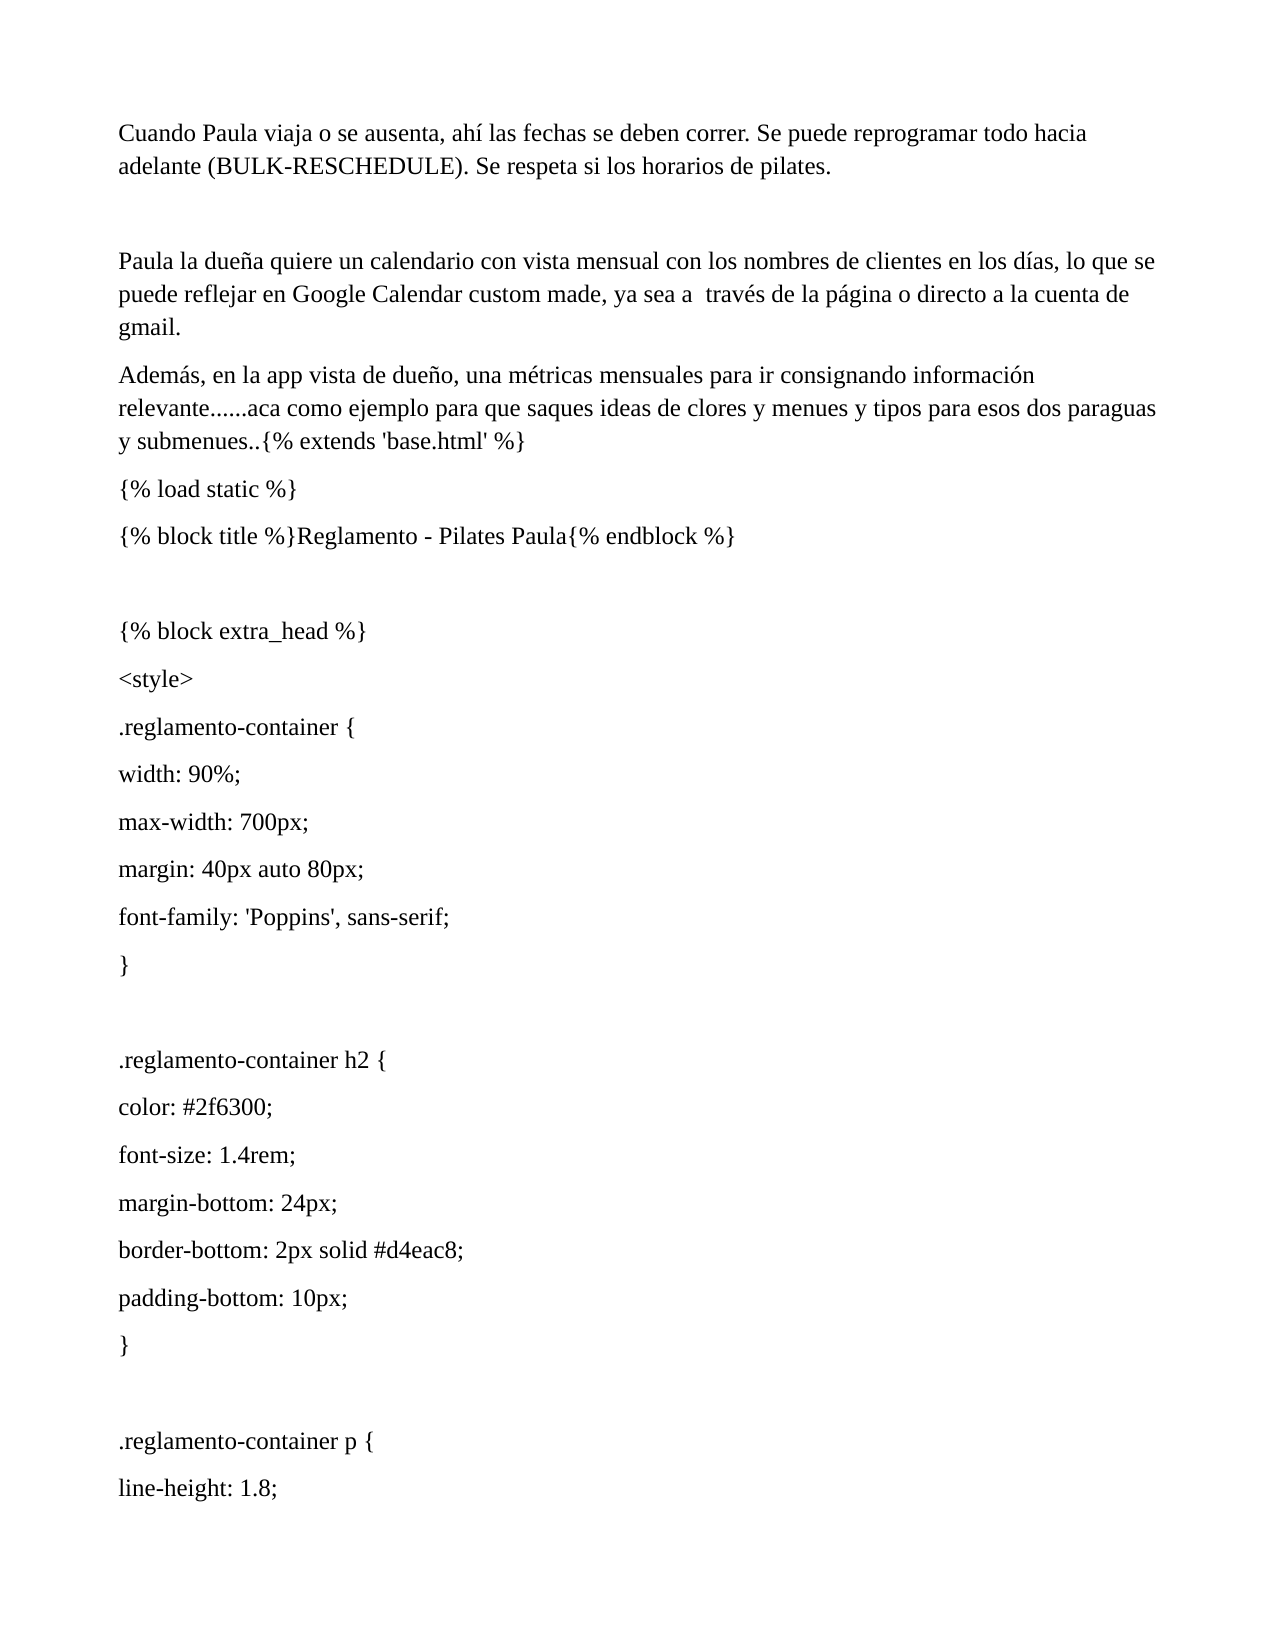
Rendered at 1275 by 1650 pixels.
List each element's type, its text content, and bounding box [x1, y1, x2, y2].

text .reglamento-container h2 { [118, 1045, 1157, 1074]
text {% load static %} [118, 474, 1157, 502]
text } [118, 1331, 1157, 1359]
text <style> [118, 664, 1157, 693]
text font-family: 'Poppins', sans-serif; [118, 902, 1157, 931]
text border-bottom: 2px solid #d4eac8; [118, 1235, 1157, 1264]
text .reglamento-container { [118, 712, 1157, 740]
text width: 90%; [118, 759, 1157, 788]
text {% block extra_head %} [118, 616, 1157, 645]
text margin: 40px auto 80px; [118, 854, 1157, 883]
text .reglamento-container p { [118, 1426, 1157, 1454]
text color: #2f6300; [118, 1092, 1157, 1121]
text } [118, 950, 1157, 978]
text line-height: 1.8; [118, 1473, 1157, 1502]
text Además, en la app vista de dueño, una métricas mensuales para ir consignando información relevante......aca como ejemplo para que saques ideas de clores y menues y tipos para esos dos paraguas y submenues..{% extends 'base.html' %} [118, 360, 1157, 455]
text Cuando Paula viaja o se ausenta, ahí las fechas se deben correr. Se puede reprogramar todo hacia adelante (BULK-RESCHEDULE). Se respeta si los horarios de pilates. [118, 118, 1157, 180]
text max-width: 700px; [118, 807, 1157, 836]
text margin-bottom: 24px; [118, 1188, 1157, 1216]
text font-size: 1.4rem; [118, 1140, 1157, 1169]
text padding-bottom: 10px; [118, 1283, 1157, 1312]
text {% block title %}Reglamento - Pilates Paula{% endblock %} [118, 521, 1157, 550]
text Paula la dueña quiere un calendario con vista mensual con los nombres de clientes en los días, lo que se puede reflejar en Google Calendar custom made, ya sea a través de la página o directo a la cuenta de gmail. [118, 246, 1157, 341]
